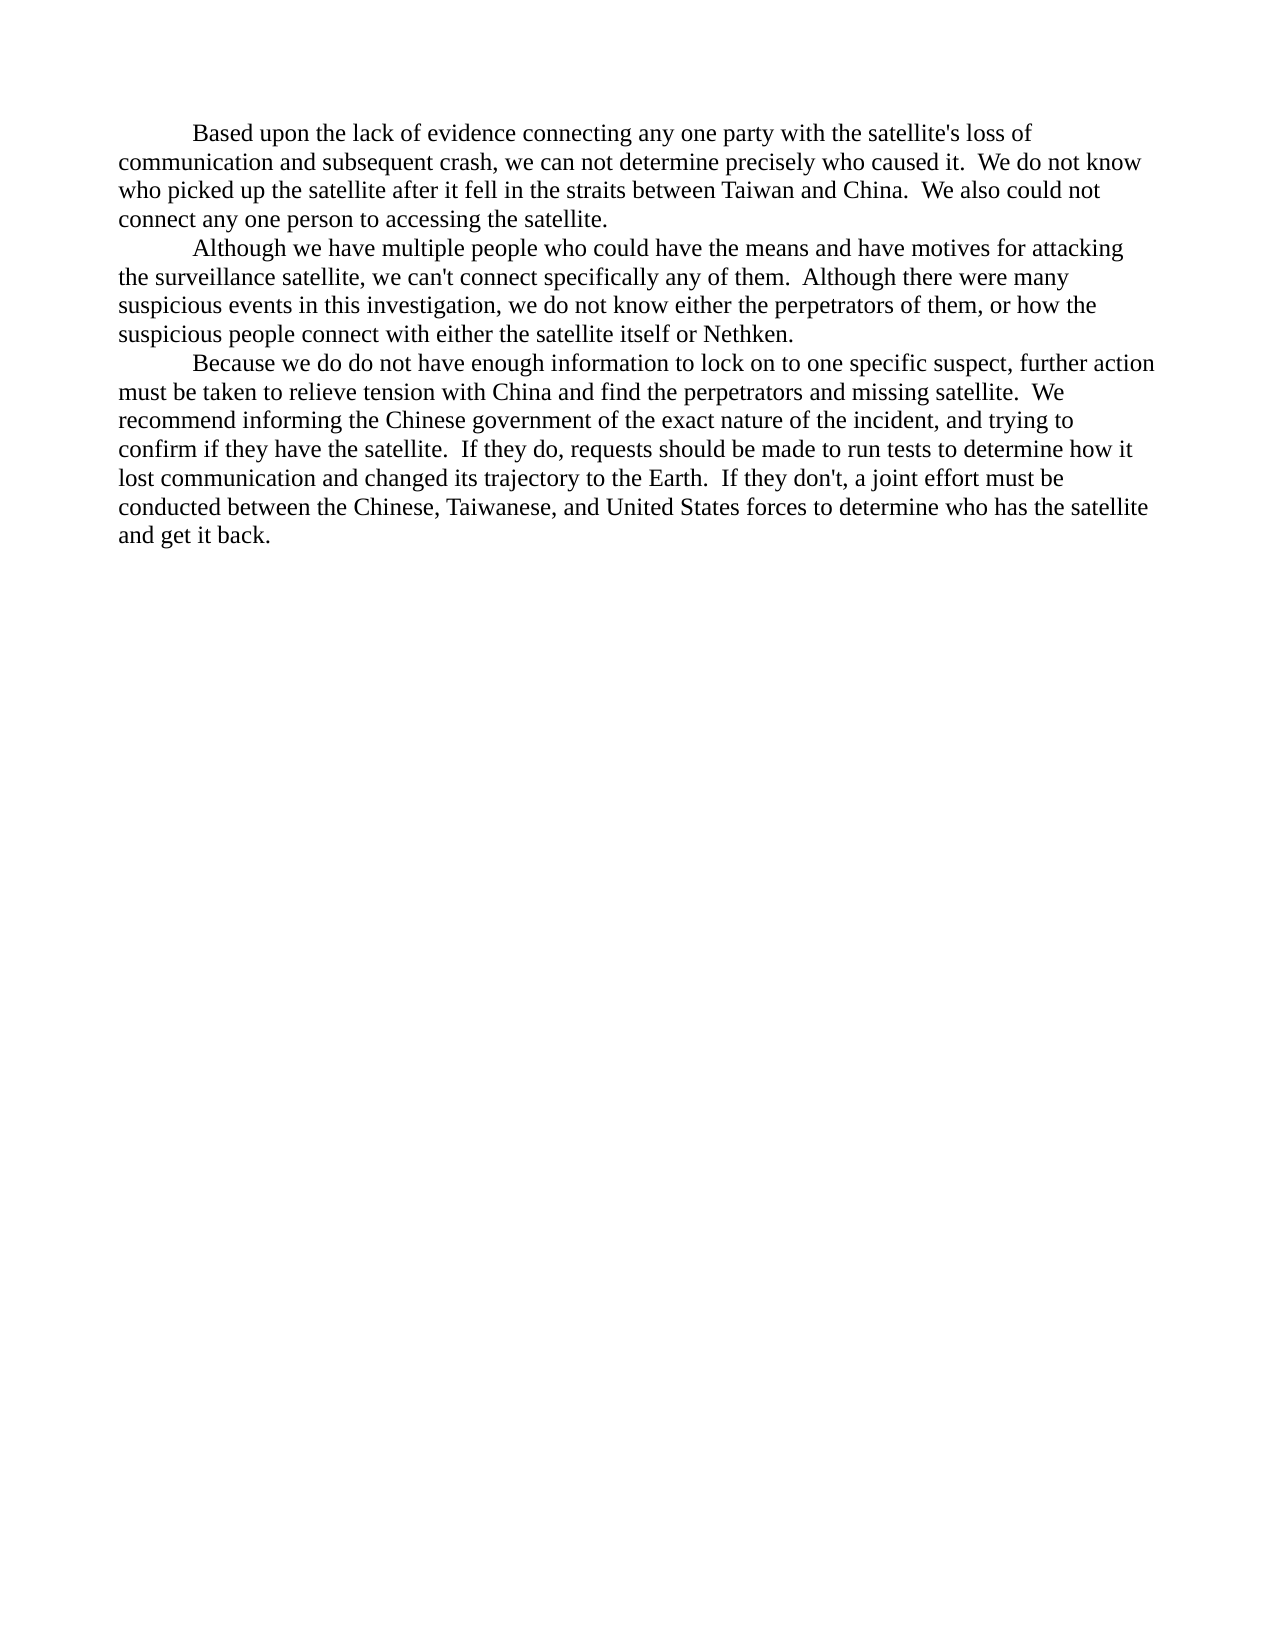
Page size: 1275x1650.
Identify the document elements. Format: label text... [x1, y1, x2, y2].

text Because we do do not have enough information to lock on to one specific suspect, further action must be taken to relieve tension with China and find the perpetrators and missing satellite. We recommend informing the Chinese government of the exact nature of the incident, and trying to confirm if they have the satellite. If they do, requests should be made to run tests to determine how it lost communication and changed its trajectory to the Earth. If they don't, a joint effort must be conducted between the Chinese, Taiwanese, and United States forces to determine who has the satellite and get it back. [118, 348, 1157, 549]
text Based upon the lack of evidence connecting any one party with the satellite's loss of communication and subsequent crash, we can not determine precisely who caused it. We do not know who picked up the satellite after it fell in the straits between Taiwan and China. We also could not connect any one person to accessing the satellite. [118, 118, 1157, 233]
text Although we have multiple people who could have the means and have motives for attacking the surveillance satellite, we can't connect specifically any of them. Although there were many suspicious events in this investigation, we do not know either the perpetrators of them, or how the suspicious people connect with either the satellite itself or Nethken. [118, 233, 1157, 348]
